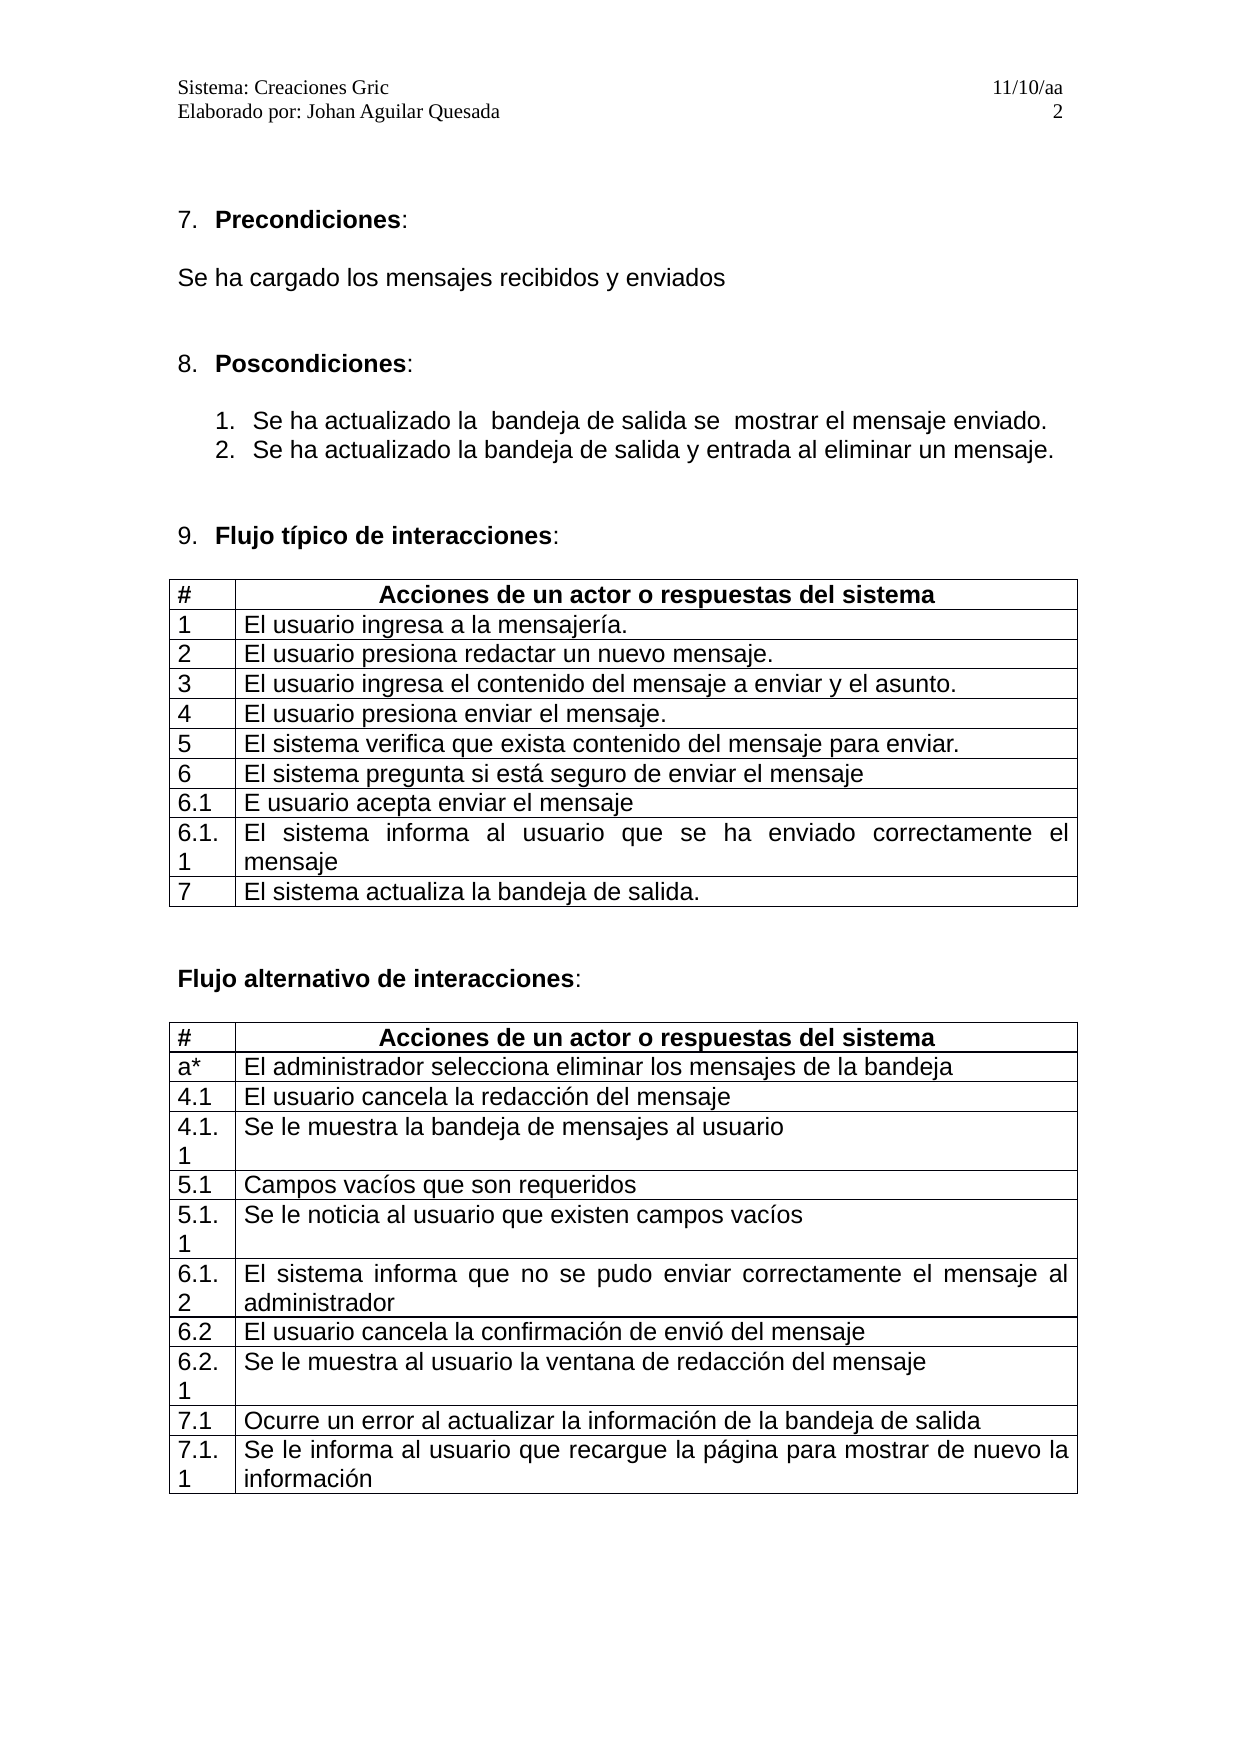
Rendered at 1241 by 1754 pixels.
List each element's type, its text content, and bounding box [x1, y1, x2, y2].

table_cell 2 [170, 640, 235, 668]
table_cell El usuario presiona enviar el mensaje. [236, 699, 1077, 728]
list Poscondiciones: [177, 349, 1063, 378]
table_cell Campos vacíos que son requeridos [236, 1171, 1077, 1199]
table_cell El usuario ingresa a la mensajería. [236, 610, 1077, 638]
table_cell Se le muestra la bandeja de mensajes al usuario [236, 1112, 1077, 1169]
table_cell Se le muestra al usuario la ventana de redacción del mensaje [236, 1347, 1077, 1405]
table_cell 6.1.1 [170, 818, 235, 876]
table_cell 5.1.1 [170, 1200, 235, 1258]
list Se ha actualizado la bandeja de salida se mostrar el mensaje enviado. [215, 406, 1063, 435]
table_cell El sistema informa que no se pudo enviar correctamente el mensaje al administrador [236, 1259, 1077, 1316]
list Se ha actualizado la bandeja de salida y entrada al eliminar un mensaje. [215, 435, 1063, 464]
table_cell El usuario presiona redactar un nuevo mensaje. [236, 640, 1077, 668]
table_cell 7 [170, 877, 235, 906]
list Precondiciones: [177, 205, 1063, 234]
table_header Acciones de un actor o respuestas del sistema [236, 580, 1077, 609]
table_cell 6 [170, 759, 235, 787]
table_cell El sistema verifica que exista contenido del mensaje para enviar. [236, 729, 1077, 758]
table_cell El usuario cancela la redacción del mensaje [236, 1082, 1077, 1111]
text Se ha cargado los mensajes recibidos y enviados [177, 263, 1063, 291]
table_cell 5.1 [170, 1171, 235, 1199]
table_cell El usuario cancela la confirmación de envió del mensaje [236, 1318, 1077, 1346]
table_cell 4.1.1 [170, 1112, 235, 1169]
list Flujo típico de interacciones: [177, 521, 1063, 550]
text Flujo alternativo de interacciones: [177, 964, 1063, 993]
table_cell 3 [170, 669, 235, 698]
table_cell El sistema informa al usuario que se ha enviado correctamente el mensaje [236, 818, 1077, 876]
table_header # [170, 1023, 235, 1051]
table_cell El usuario ingresa el contenido del mensaje a enviar y el asunto. [236, 669, 1077, 698]
table_cell 1 [170, 610, 235, 638]
table_cell Se le noticia al usuario que existen campos vacíos [236, 1200, 1077, 1258]
table_cell a* [170, 1053, 235, 1081]
table_cell 7.1 [170, 1406, 235, 1434]
table_cell El sistema pregunta si está seguro de enviar el mensaje [236, 759, 1077, 787]
table_cell El administrador selecciona eliminar los mensajes de la bandeja [236, 1053, 1077, 1081]
table_cell 4 [170, 699, 235, 728]
table_cell 5 [170, 729, 235, 758]
table_cell Se le informa al usuario que recargue la página para mostrar de nuevo la información [236, 1436, 1077, 1493]
table_header Acciones de un actor o respuestas del sistema [236, 1023, 1077, 1051]
table_cell 6.2 [170, 1318, 235, 1346]
table_cell 6.1.2 [170, 1259, 235, 1316]
table_cell 6.2.1 [170, 1347, 235, 1405]
table_cell 4.1 [170, 1082, 235, 1111]
table_cell 6.1 [170, 789, 235, 817]
table_cell El sistema actualiza la bandeja de salida. [236, 877, 1077, 906]
table_cell E usuario acepta enviar el mensaje [236, 789, 1077, 817]
table_cell 7.1.1 [170, 1436, 235, 1493]
table_cell Ocurre un error al actualizar la información de la bandeja de salida [236, 1406, 1077, 1434]
table_header # [170, 580, 235, 609]
